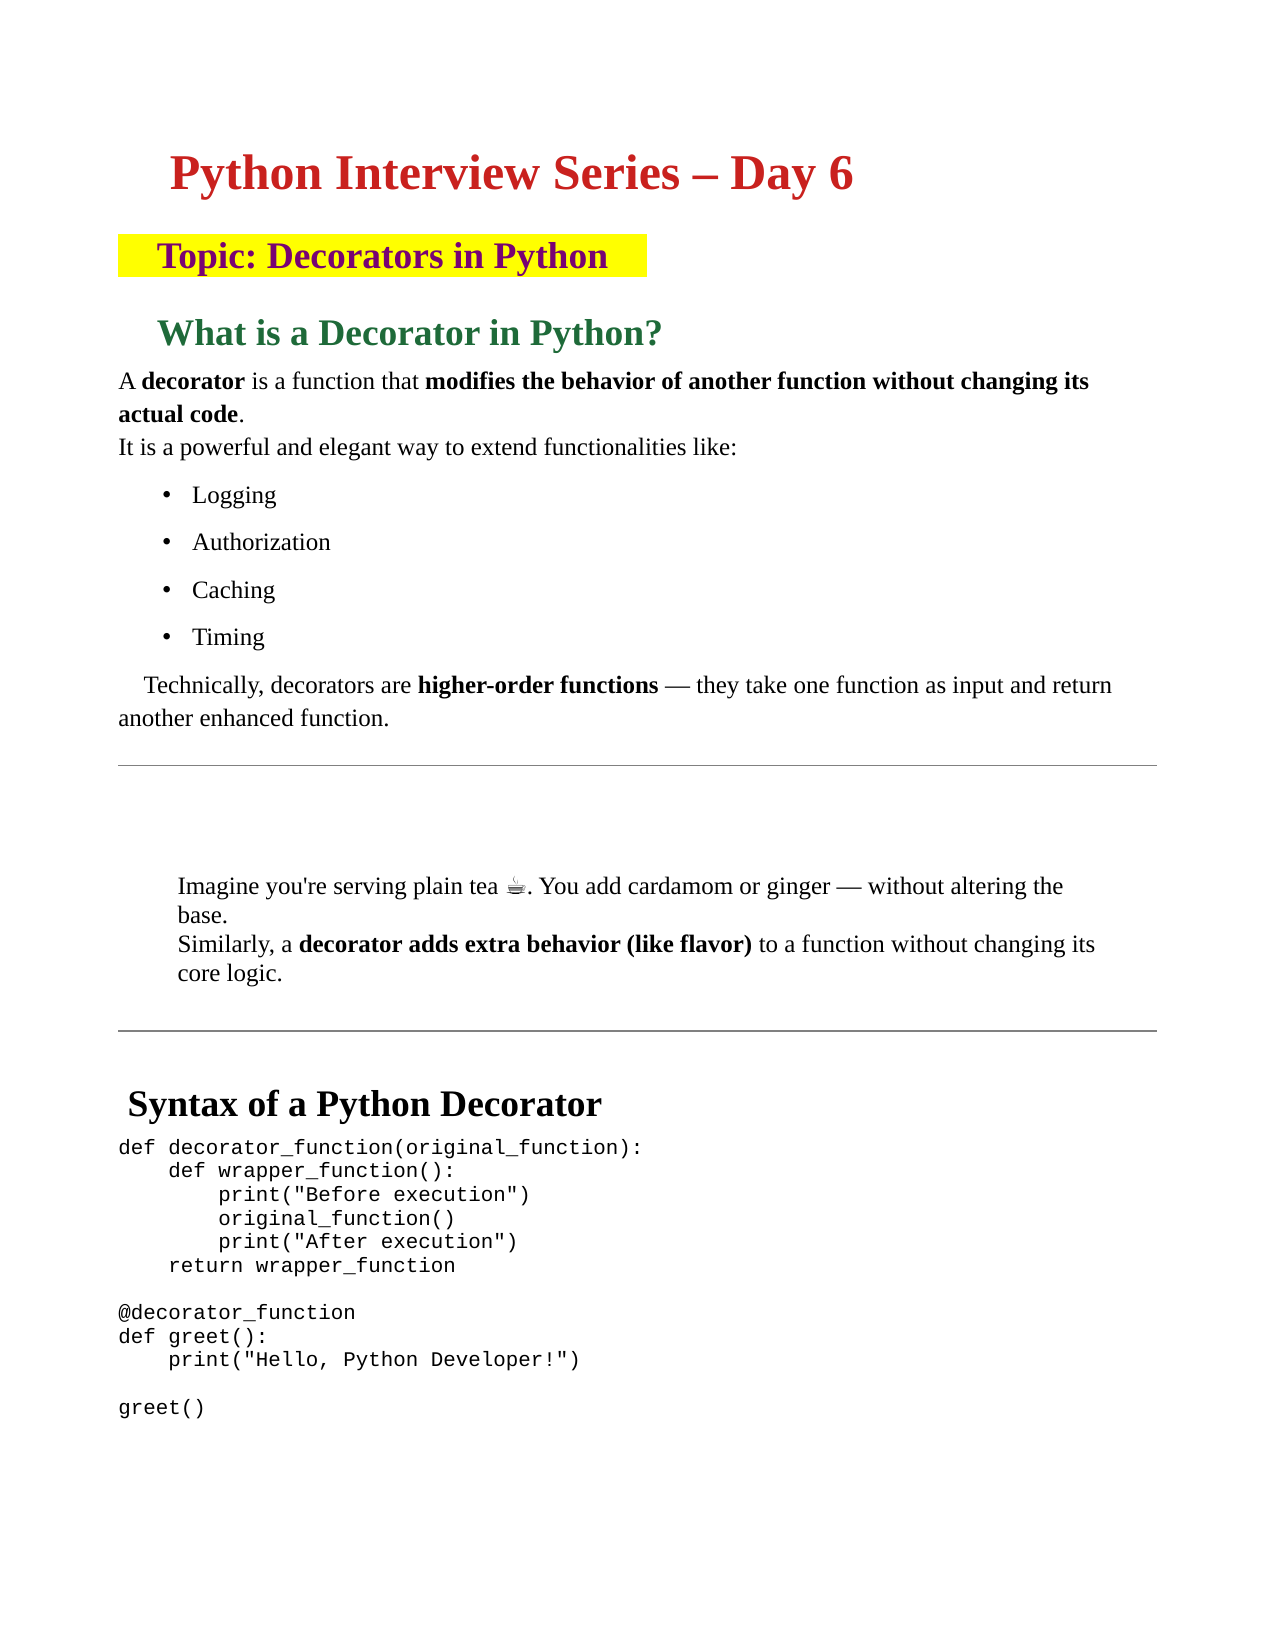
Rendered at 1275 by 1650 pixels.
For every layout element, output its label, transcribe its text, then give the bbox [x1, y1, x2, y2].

list Timing [162, 622, 1157, 651]
list Authorization [162, 527, 1157, 556]
text print("Before execution") [118, 1184, 1157, 1208]
text greet() [118, 1397, 1157, 1420]
text Imagine you're serving plain tea ☕. You add cardamom or ginger — without altering the base. Similarly, a decorator adds extra behavior (like flavor) to a function without changing its core logic. [177, 871, 1098, 986]
list Logging [162, 480, 1157, 508]
text return wrapper_function [118, 1255, 1157, 1278]
text @decorator_function [118, 1302, 1157, 1326]
text print("After execution") [118, 1231, 1157, 1255]
text A decorator is a function that modifies the behavior of another function without changing its actual code. It is a powerful and elegant way to extend functionalities like: [118, 366, 1157, 461]
text def wrapper_function(): [118, 1160, 1157, 1184]
subtitle 🔥 Python Interview Series – Day 6 [118, 143, 1157, 201]
subtitle 📌 Topic: Decorators in Python 🔁 [118, 234, 1157, 277]
subtitle 📘 What is a Decorator in Python? [118, 310, 1157, 353]
text def greet(): [118, 1326, 1157, 1349]
subtitle 🧑‍💻 Syntax of a Python Decorator [118, 1081, 1157, 1124]
text def decorator_function(original_function): [118, 1137, 1157, 1160]
list Caching [162, 575, 1157, 604]
text ✅ Technically, decorators are higher-order functions — they take one function as input and return another enhanced function. [118, 670, 1157, 732]
text print("Hello, Python Developer!") [118, 1349, 1157, 1373]
text original_function() [118, 1208, 1157, 1231]
